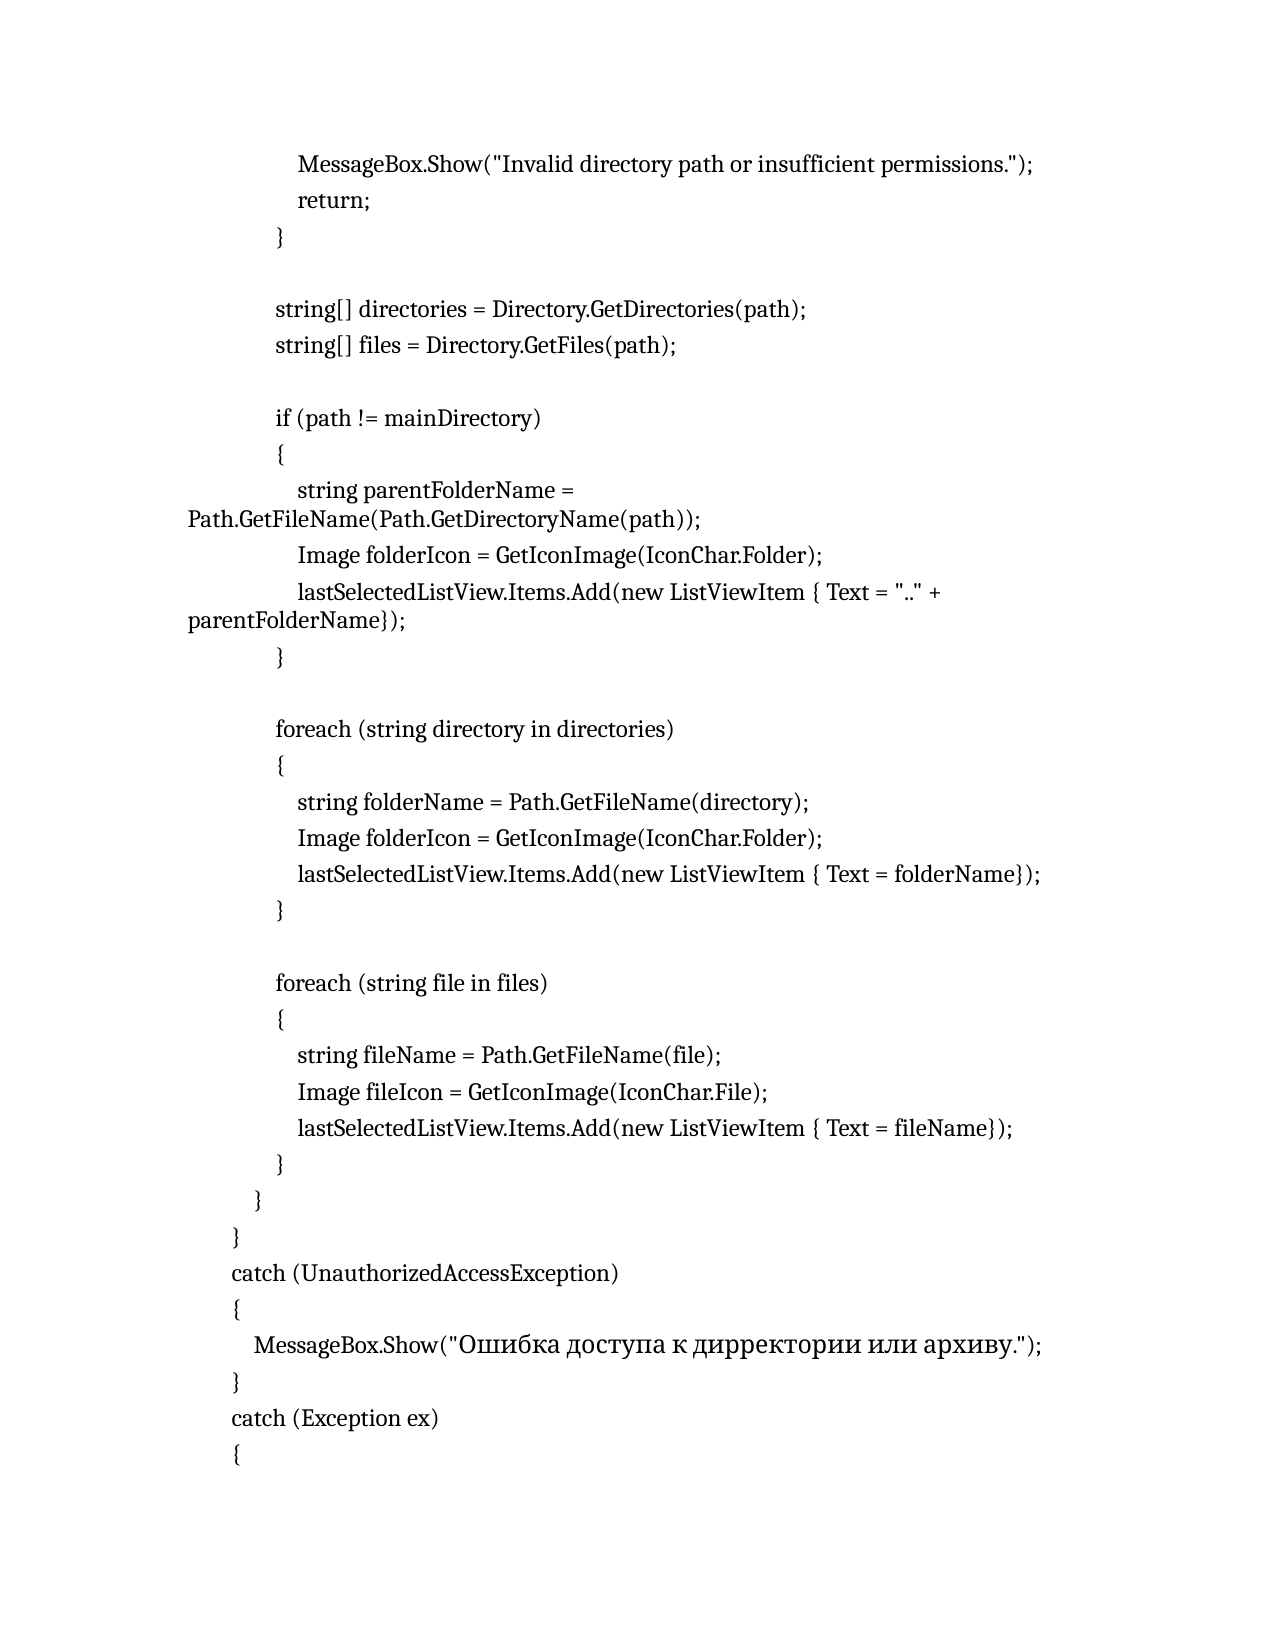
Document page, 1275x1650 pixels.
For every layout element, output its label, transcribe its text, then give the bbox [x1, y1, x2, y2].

text { [187, 1440, 1087, 1469]
text } [187, 222, 1087, 251]
text Image folderIcon = GetIconImage(IconChar.Folder); [187, 824, 1087, 852]
text } [187, 1186, 1087, 1215]
text { [187, 440, 1087, 469]
text MessageBox.Show("Ошибка доступа к дирректории или архиву."); [187, 1331, 1087, 1360]
text foreach (string file in files) [187, 969, 1087, 997]
text lastSelectedListView.Items.Add(new ListViewItem { Text = folderName}); [187, 860, 1087, 889]
text return; [187, 186, 1087, 215]
text string folderName = Path.GetFileName(directory); [187, 787, 1087, 816]
text foreach (string directory in directories) [187, 715, 1087, 744]
text lastSelectedListView.Items.Add(new ListViewItem { Text = fileName}); [187, 1114, 1087, 1142]
text } [187, 1222, 1087, 1251]
text Image fileIcon = GetIconImage(IconChar.File); [187, 1077, 1087, 1106]
text if (path != mainDirectory) [187, 404, 1087, 432]
text { [187, 1295, 1087, 1324]
text MessageBox.Show("Invalid directory path or insufficient permissions."); [187, 150, 1087, 179]
text { [187, 1005, 1087, 1034]
text { [187, 751, 1087, 780]
text Image folderIcon = GetIconImage(IconChar.Folder); [187, 541, 1087, 570]
text lastSelectedListView.Items.Add(new ListViewItem { Text = ".." + parentFolderName}); [187, 577, 1087, 635]
text catch (UnauthorizedAccessException) [187, 1259, 1087, 1287]
text } [187, 1150, 1087, 1179]
text } [187, 642, 1087, 671]
text catch (Exception ex) [187, 1404, 1087, 1432]
text } [187, 896, 1087, 925]
text string fileName = Path.GetFileName(file); [187, 1041, 1087, 1070]
text string parentFolderName = Path.GetFileName(Path.GetDirectoryName(path)); [187, 476, 1087, 534]
text string[] files = Directory.GetFiles(path); [187, 331, 1087, 360]
text string[] directories = Directory.GetDirectories(path); [187, 295, 1087, 324]
text } [187, 1367, 1087, 1396]
